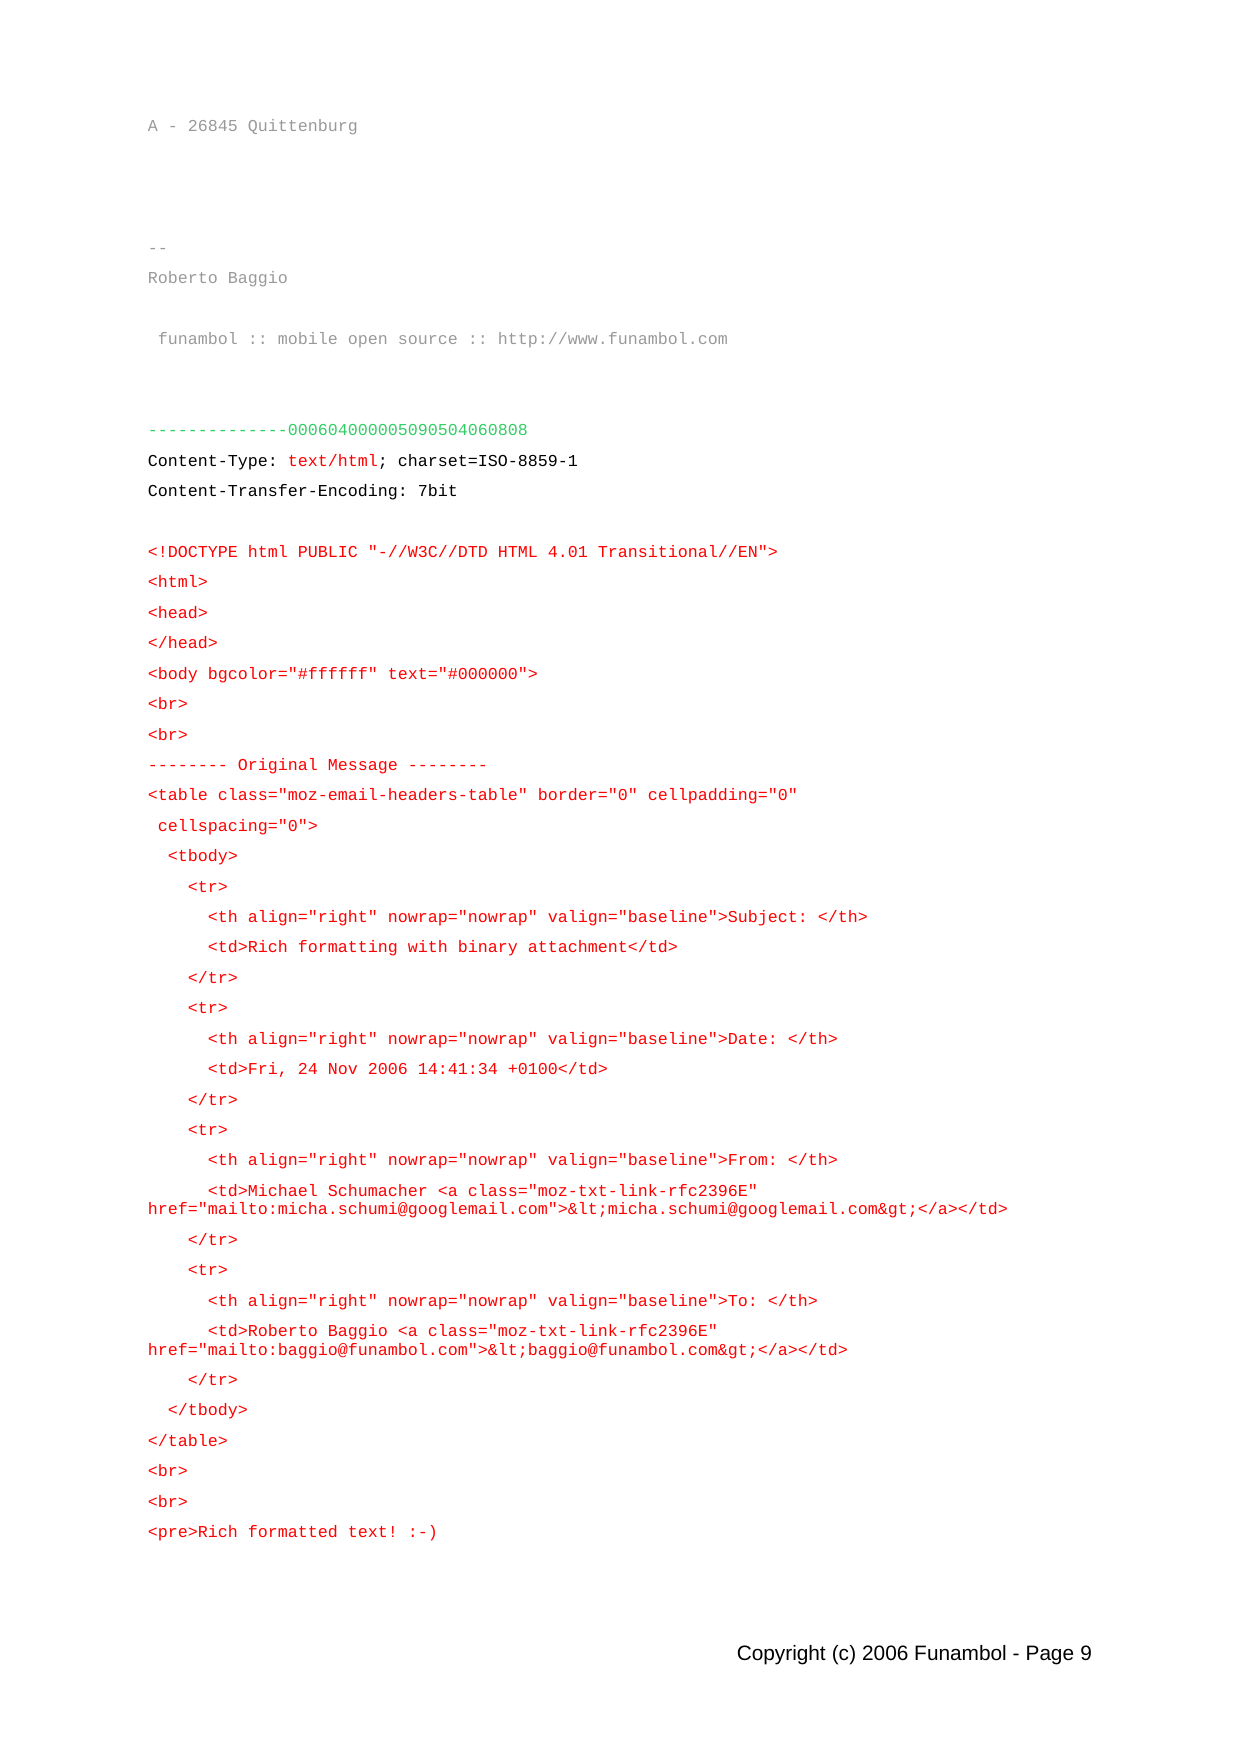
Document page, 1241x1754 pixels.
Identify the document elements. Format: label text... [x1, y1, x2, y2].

text </tr> [148, 1232, 1093, 1250]
text <tbody> [148, 848, 1093, 867]
text <th align="right" nowrap="nowrap" valign="baseline">To: </th> [148, 1292, 1093, 1311]
text -------- Original Message -------- [148, 757, 1093, 775]
text funambol :: mobile open source :: http://www.funambol.com [148, 331, 1093, 349]
text </head> [148, 635, 1093, 654]
text <tr> [148, 878, 1093, 897]
text </tr> [148, 970, 1093, 988]
text --------------000604000005090504060808 [148, 422, 1093, 441]
text </table> [148, 1433, 1093, 1451]
text Content-Type: text/html; charset=ISO-8859-1 [148, 453, 1093, 471]
text <br> [148, 696, 1093, 714]
text <td>Roberto Baggio <a class="moz-txt-link-rfc2396E" href="mailto:baggio@funambol.com">&lt;baggio@funambol.com&gt;</a></td> [148, 1323, 1093, 1360]
text <head> [148, 605, 1093, 623]
text <html> [148, 574, 1093, 593]
text <br> [148, 726, 1093, 745]
text </tbody> [148, 1402, 1093, 1421]
text <th align="right" nowrap="nowrap" valign="baseline">Date: </th> [148, 1031, 1093, 1049]
text <td>Michael Schumacher <a class="moz-txt-link-rfc2396E" href="mailto:micha.schumi@googlemail.com">&lt;micha.schumi@googlemail.com&gt;</a></td> [148, 1183, 1093, 1220]
text cellspacing="0"> [148, 818, 1093, 836]
text -- [148, 240, 1093, 258]
text <td>Fri, 24 Nov 2006 14:41:34 +0100</td> [148, 1061, 1093, 1079]
text <br> [148, 1463, 1093, 1482]
text <td>Rich formatting with binary attachment</td> [148, 939, 1093, 958]
text <tr> [148, 1000, 1093, 1019]
text <th align="right" nowrap="nowrap" valign="baseline">Subject: </th> [148, 909, 1093, 927]
text Content-Transfer-Encoding: 7bit [148, 483, 1093, 502]
text <table class="moz-email-headers-table" border="0" cellpadding="0" [148, 787, 1093, 806]
text </tr> [148, 1372, 1093, 1390]
text <pre>Rich formatted text! :-) [148, 1524, 1093, 1542]
text <body bgcolor="#ffffff" text="#000000"> [148, 666, 1093, 684]
text </tr> [148, 1091, 1093, 1110]
text <tr> [148, 1262, 1093, 1281]
text <br> [148, 1493, 1093, 1512]
text Roberto Baggio [148, 270, 1093, 289]
text A - 26845 Quittenburg [148, 118, 1093, 137]
text <tr> [148, 1122, 1093, 1140]
text <th align="right" nowrap="nowrap" valign="baseline">From: </th> [148, 1152, 1093, 1171]
text <!DOCTYPE html PUBLIC "-//W3C//DTD HTML 4.01 Transitional//EN"> [148, 544, 1093, 562]
